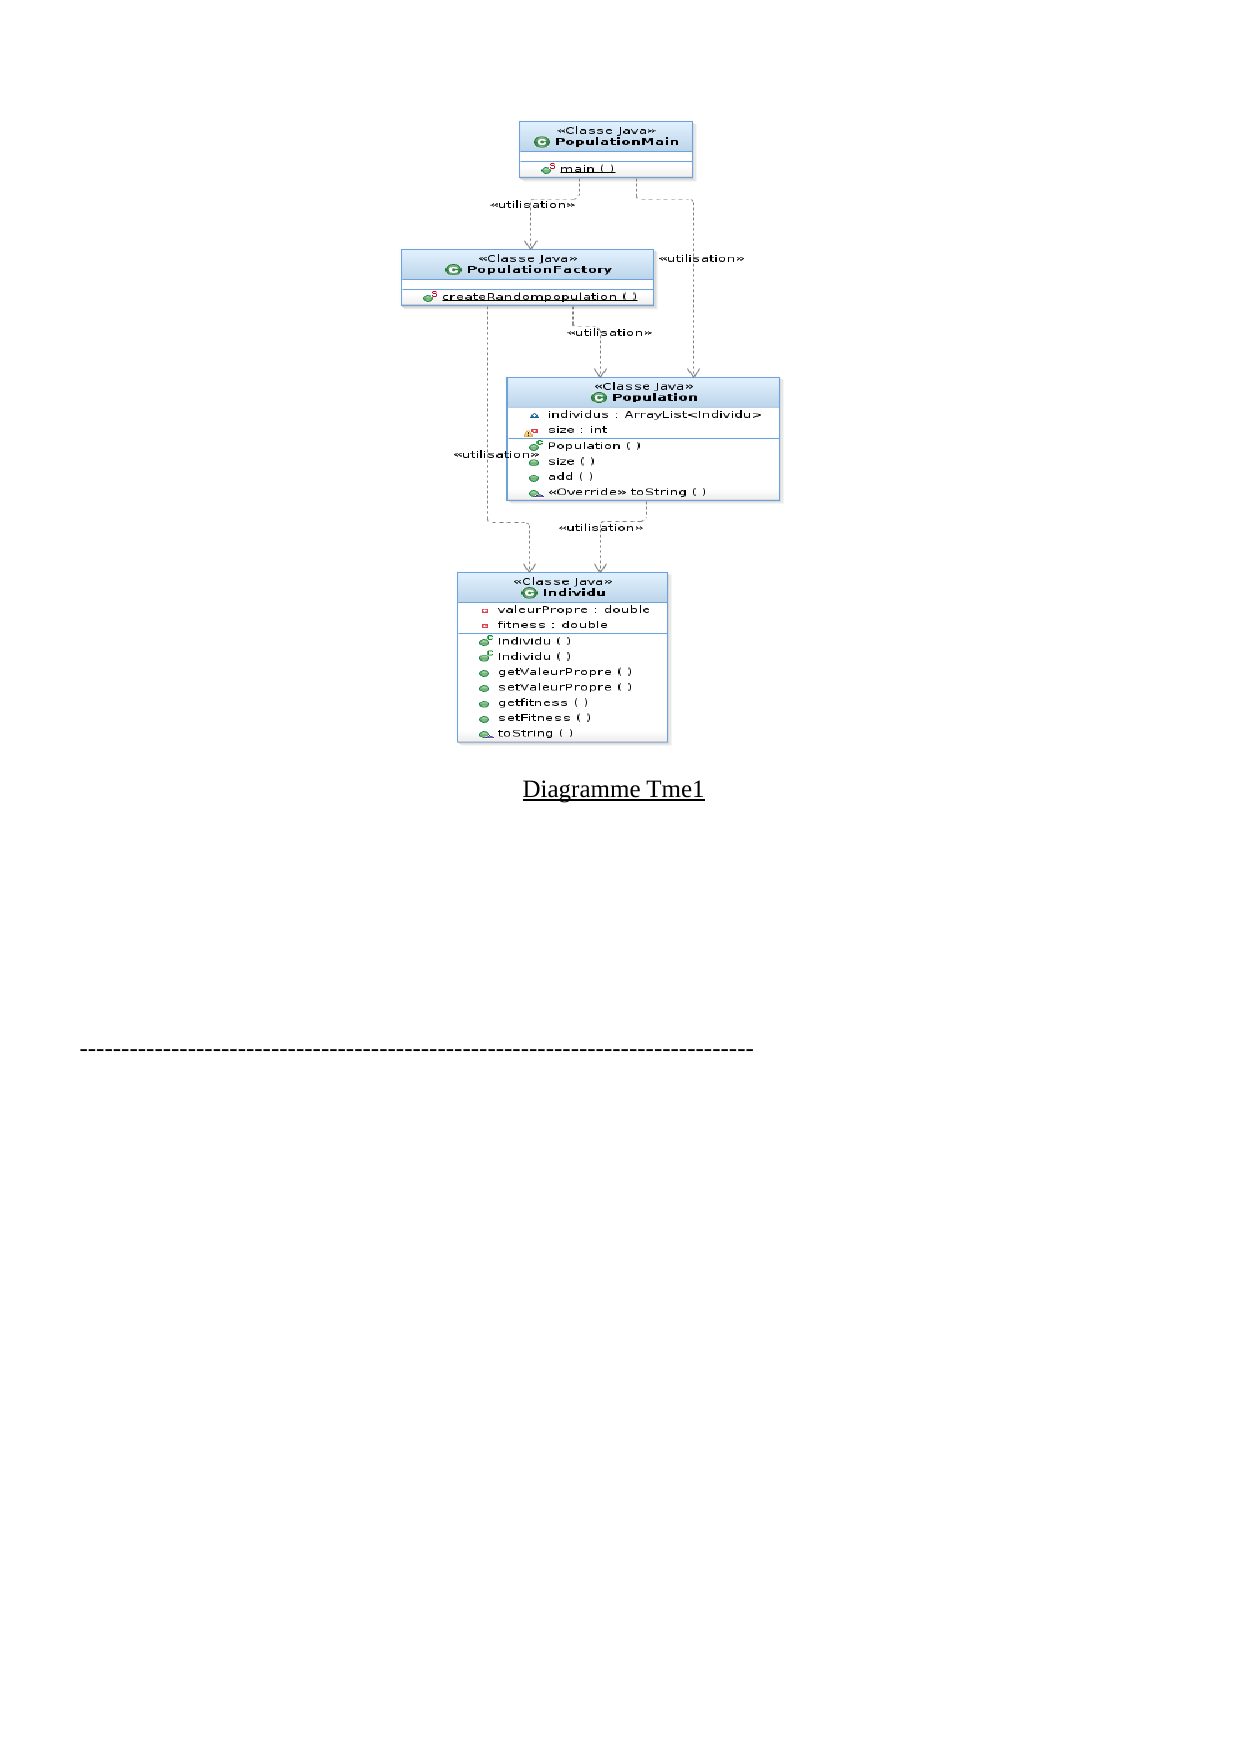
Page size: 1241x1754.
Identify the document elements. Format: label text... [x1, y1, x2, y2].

picture [390, 113, 798, 754]
text Diagramme Tme1 [79, 774, 1108, 803]
text --------------------------------------------------------------------------------- [79, 1033, 1108, 1062]
